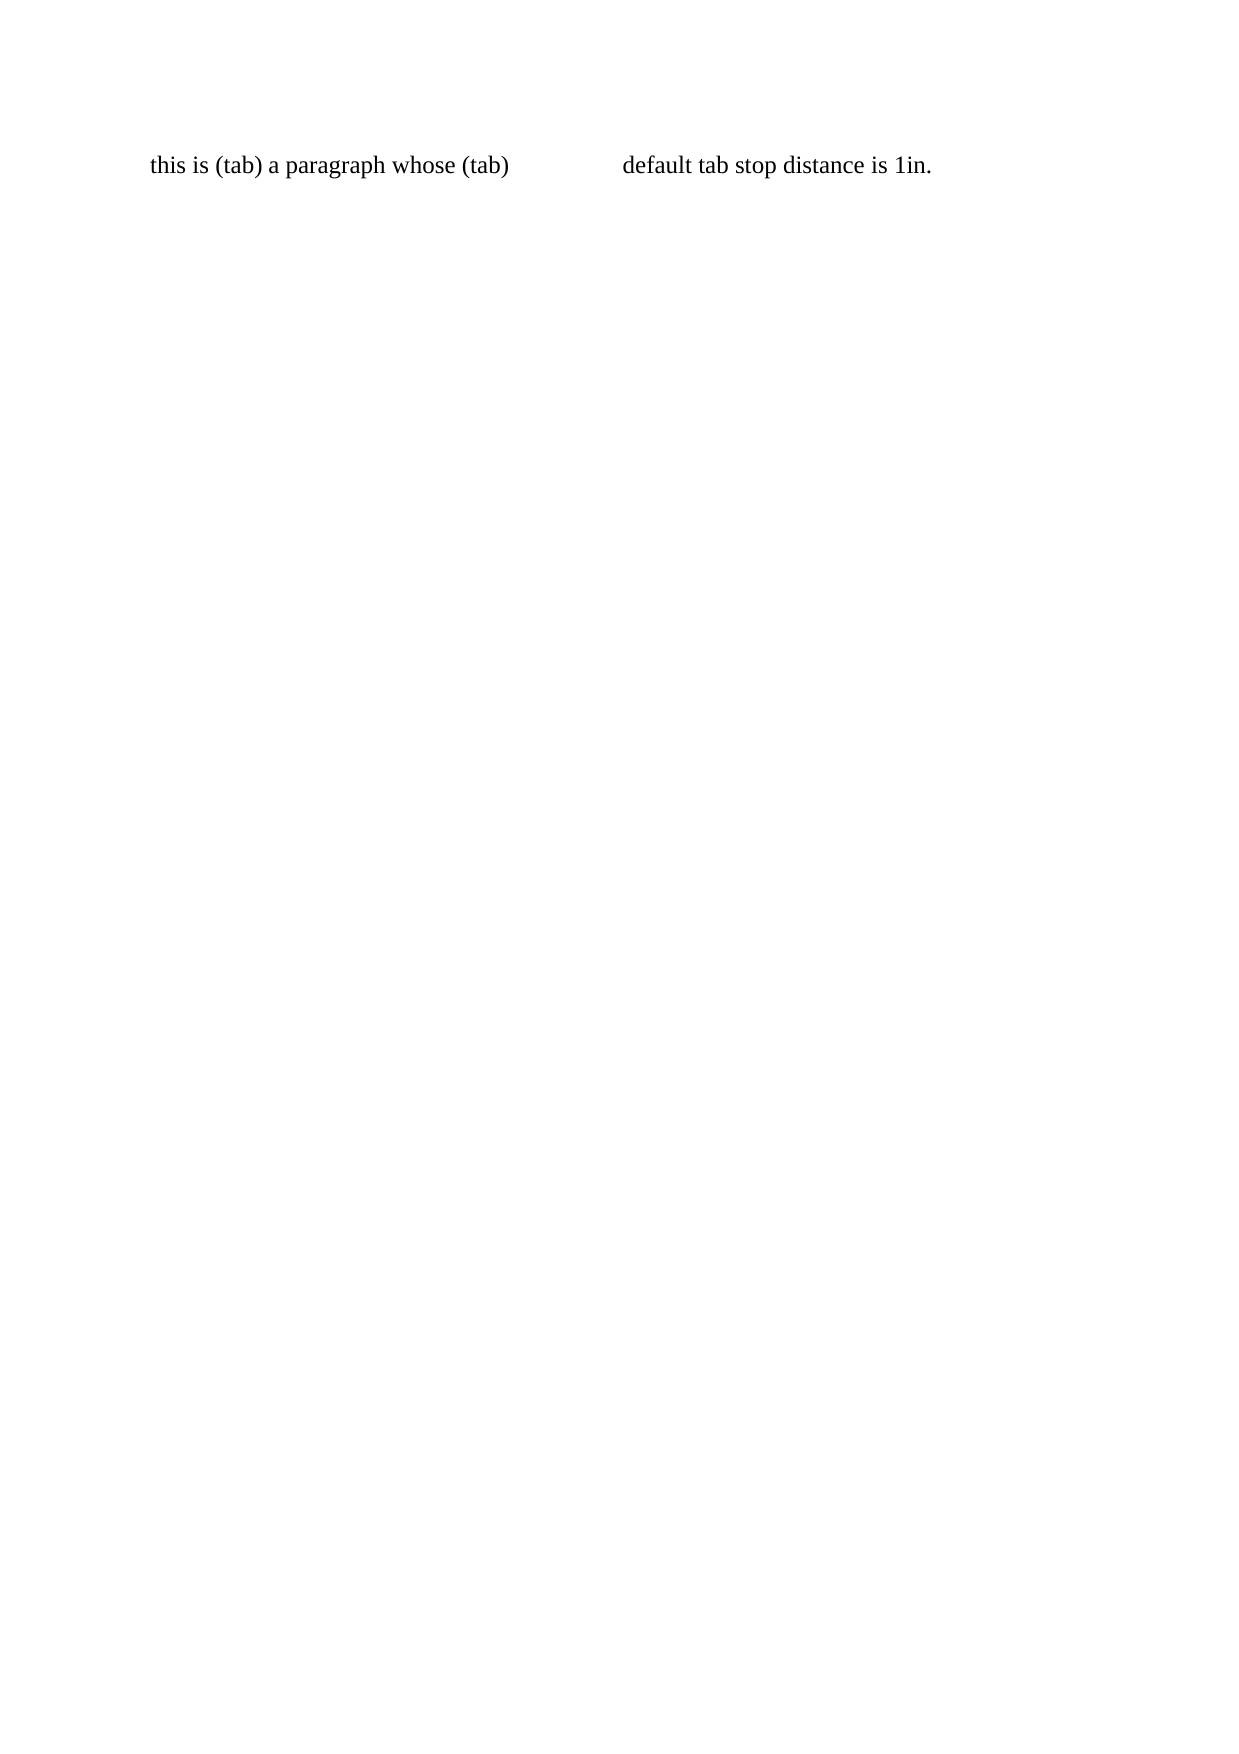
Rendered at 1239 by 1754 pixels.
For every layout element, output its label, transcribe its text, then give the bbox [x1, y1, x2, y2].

text this is (tab) a paragraph whose (tab) default tab stop distance is 1in. [150, 150, 1089, 179]
